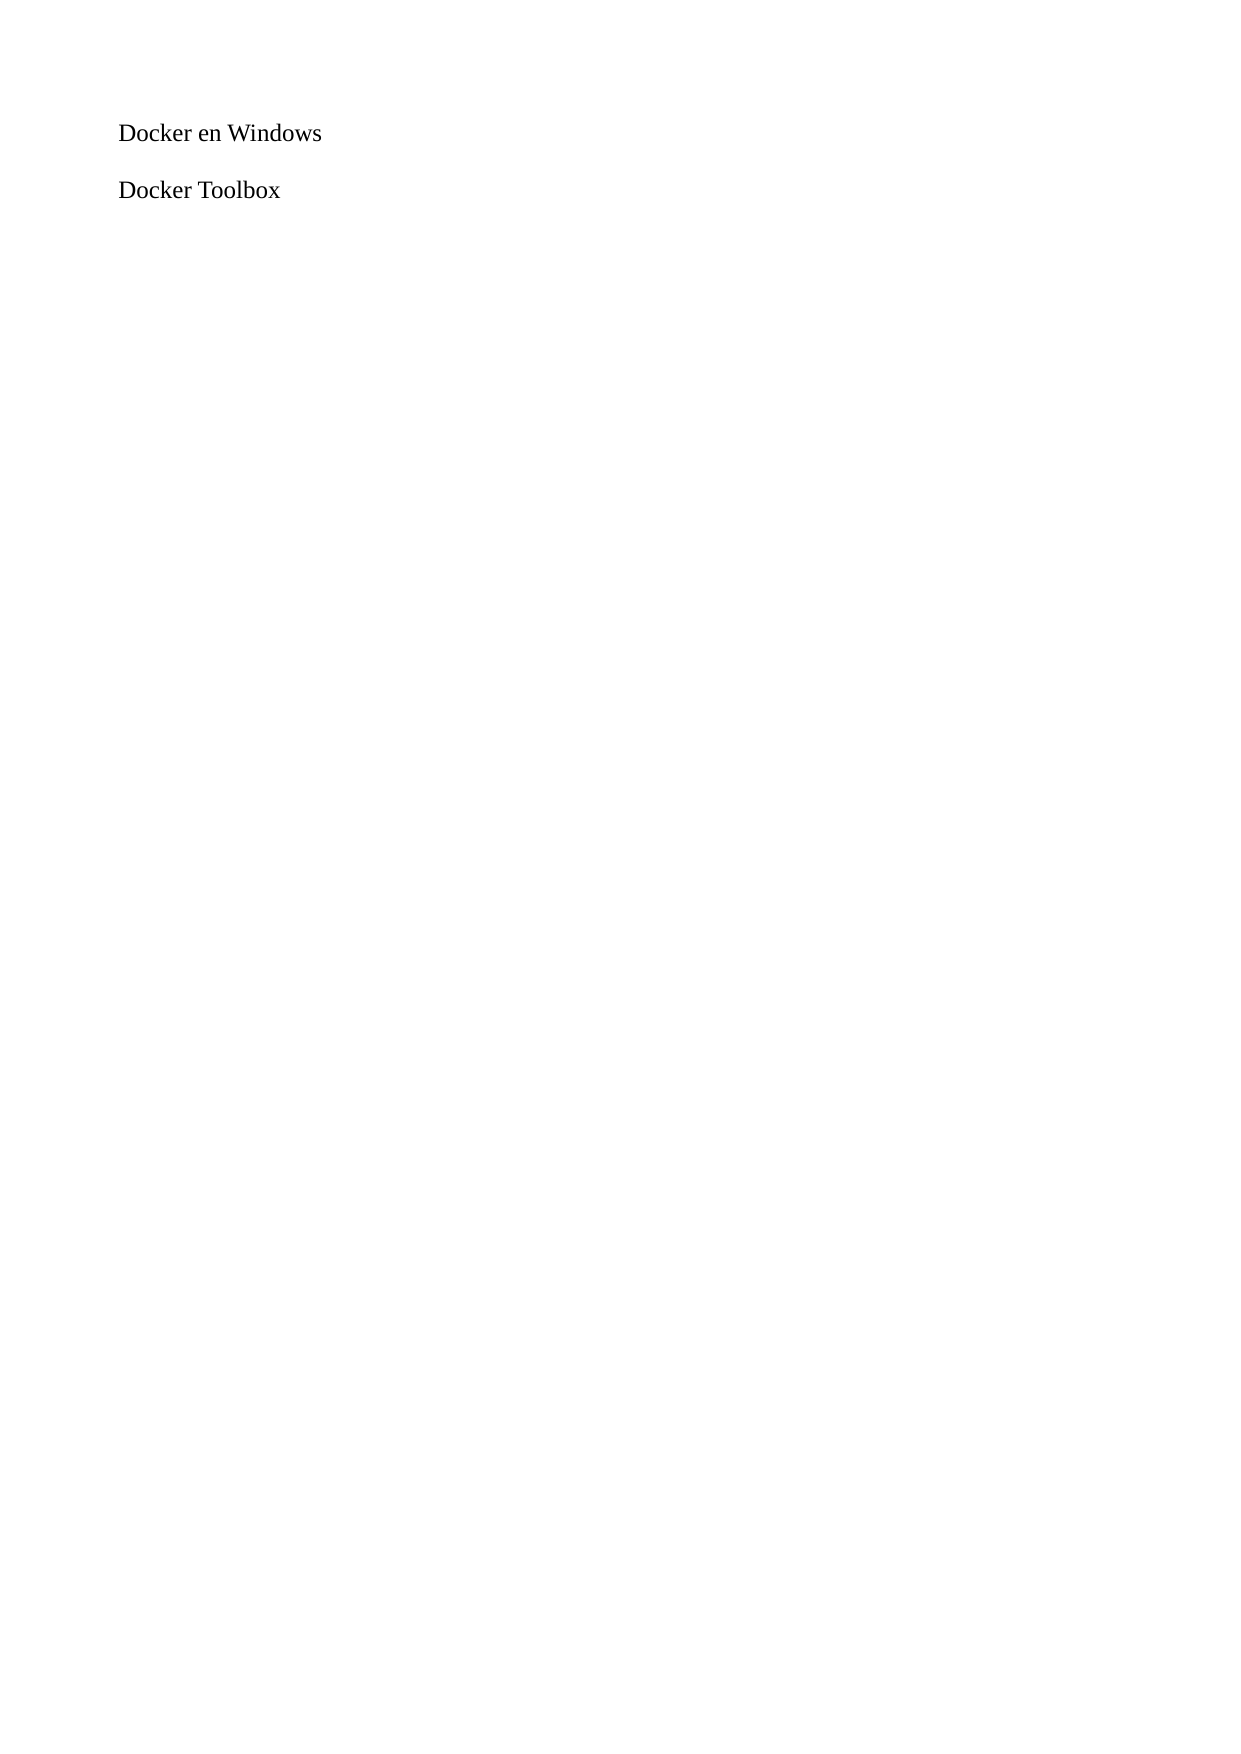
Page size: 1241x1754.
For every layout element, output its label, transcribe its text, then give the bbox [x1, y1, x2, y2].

text Docker en Windows [118, 118, 1122, 147]
text Docker Toolbox [118, 176, 1122, 204]
